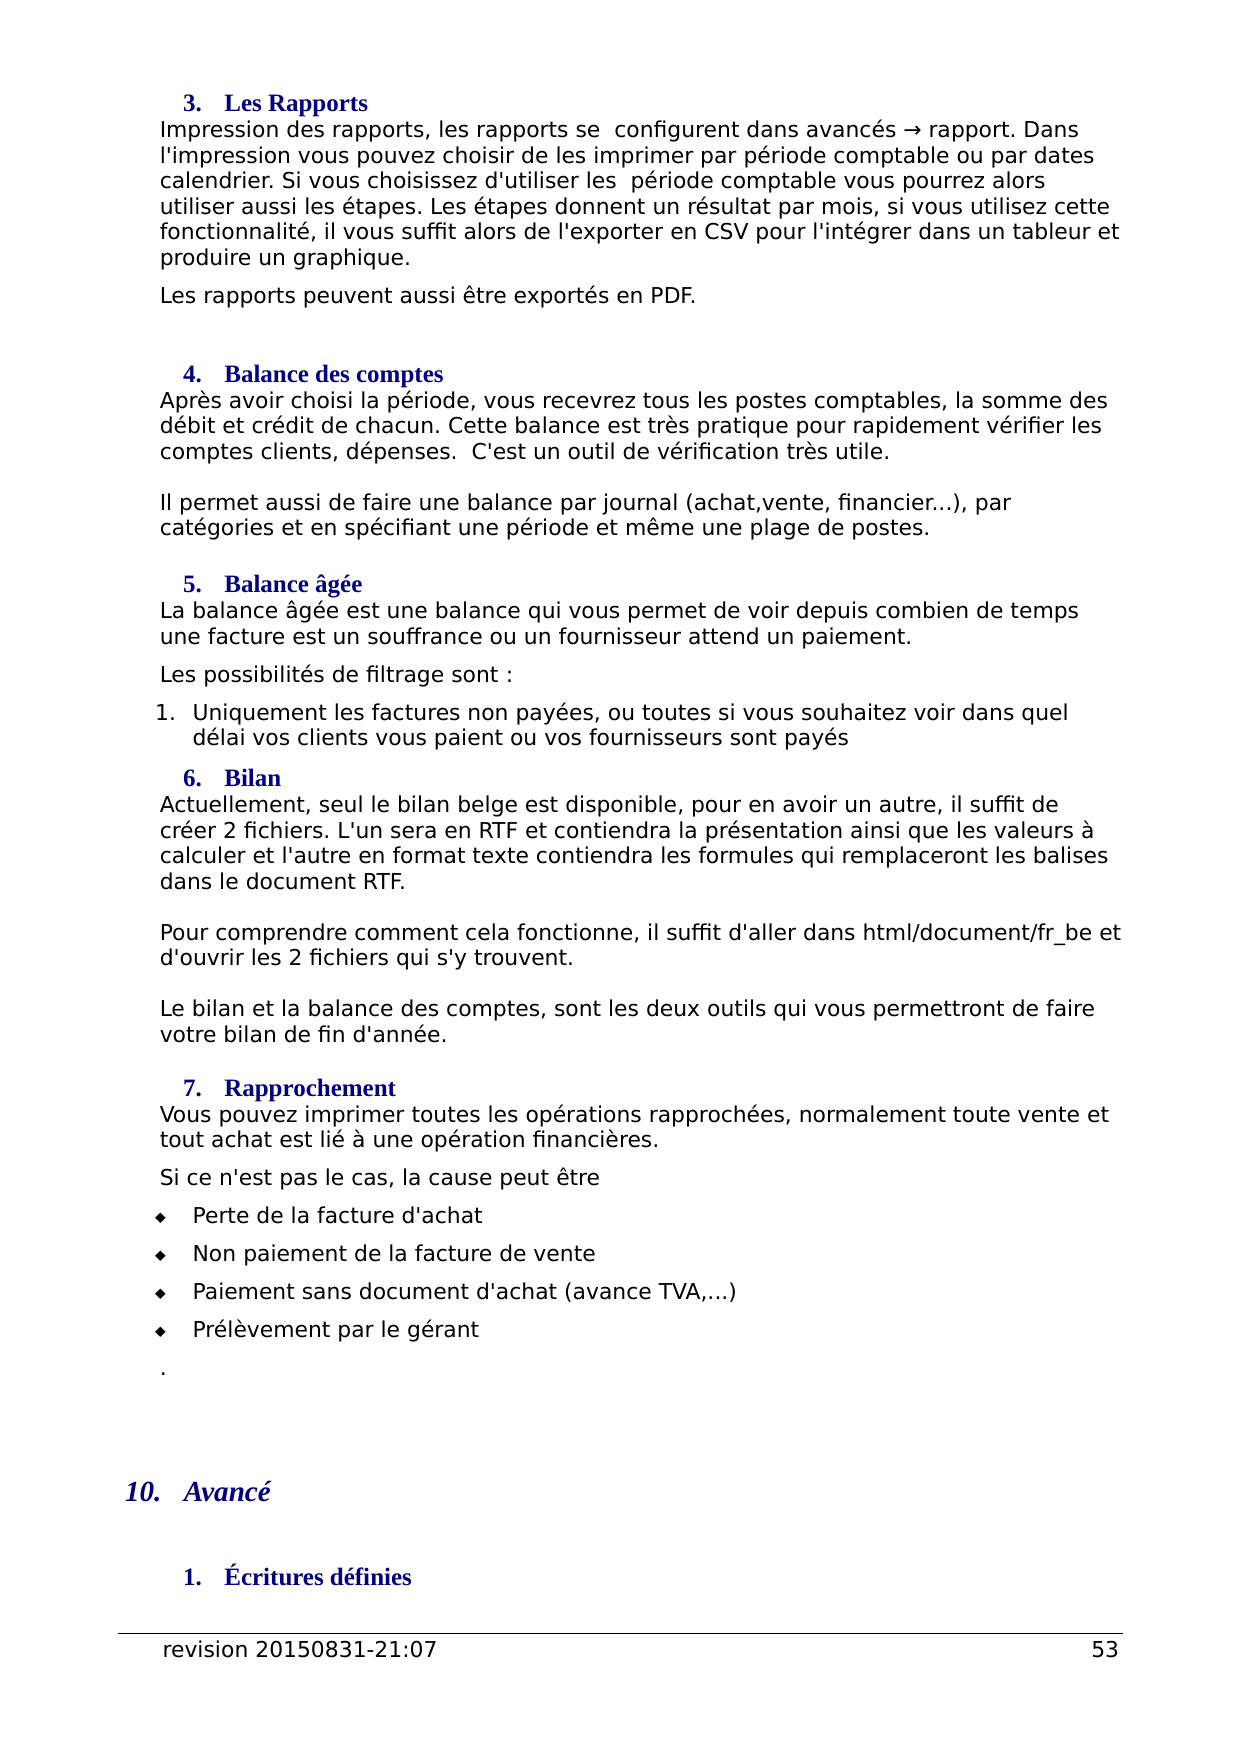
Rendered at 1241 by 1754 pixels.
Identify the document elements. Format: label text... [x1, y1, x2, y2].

subtitle Bilan [177, 763, 1123, 792]
list Uniquement les factures non payées, ou toutes si vous souhaitez voir dans quel délai vos clients vous paient ou vos fournisseurs sont payés [155, 700, 1123, 751]
subtitle Balance des comptes [177, 359, 1123, 388]
text Actuellement, seul le bilan belge est disponible, pour en avoir un autre, il suffit de créer 2 fichiers. L'un sera en RTF et contiendra la présentation ainsi que les valeurs à calculer et l'autre en format texte contiendra les formules qui remplaceront les balises dans le document RTF. [159, 792, 1123, 894]
text Pour comprendre comment cela fonctionne, il suffit d'aller dans html/document/fr_be et d'ouvrir les 2 fichiers qui s'y trouvent. [159, 920, 1123, 971]
text Il permet aussi de faire une balance par journal (achat,vente, financier...), par catégories et en spécifiant une période et même une plage de postes. [159, 490, 1123, 541]
subtitle Avancé [117, 1474, 1123, 1507]
subtitle Les Rapports [177, 88, 1123, 117]
list Paiement sans document d'achat (avance TVA,...) [155, 1279, 1123, 1305]
list Prélèvement par le gérant [155, 1317, 1123, 1343]
list Perte de la facture d'achat [155, 1203, 1123, 1229]
text Vous pouvez imprimer toutes les opérations rapprochées, normalement toute vente et tout achat est lié à une opération financières. [159, 1102, 1123, 1153]
subtitle Rapprochement [177, 1073, 1123, 1102]
text Le bilan et la balance des comptes, sont les deux outils qui vous permettront de faire votre bilan de fin d'année. [159, 996, 1123, 1047]
subtitle Écritures définies [177, 1562, 1123, 1591]
text Après avoir choisi la période, vous recevrez tous les postes comptables, la somme des débit et crédit de chacun. Cette balance est très pratique pour rapidement vérifier les comptes clients, dépenses. C'est un outil de vérification très utile. [159, 388, 1123, 464]
subtitle Balance âgée [177, 569, 1123, 598]
text Impression des rapports, les rapports se configurent dans avancés → rapport. Dans l'impression vous pouvez choisir de les imprimer par période comptable ou par dates calendrier. Si vous choisissez d'utiliser les période comptable vous pourrez alors utiliser aussi les étapes. Les étapes donnent un résultat par mois, si vous utilisez cette fonctionnalité, il vous suffit alors de l'exporter en CSV pour l'intégrer dans un tableur et produire un graphique. [159, 117, 1123, 270]
text Si ce n'est pas le cas, la cause peut être [159, 1165, 1123, 1191]
text Les possibilités de filtrage sont : [159, 662, 1123, 687]
text . [159, 1355, 1123, 1381]
list Non paiement de la facture de vente [155, 1241, 1123, 1267]
text Les rapports peuvent aussi être exportés en PDF. [159, 283, 1123, 308]
text La balance âgée est une balance qui vous permet de voir depuis combien de temps une facture est un souffrance ou un fournisseur attend un paiement. [159, 598, 1123, 649]
